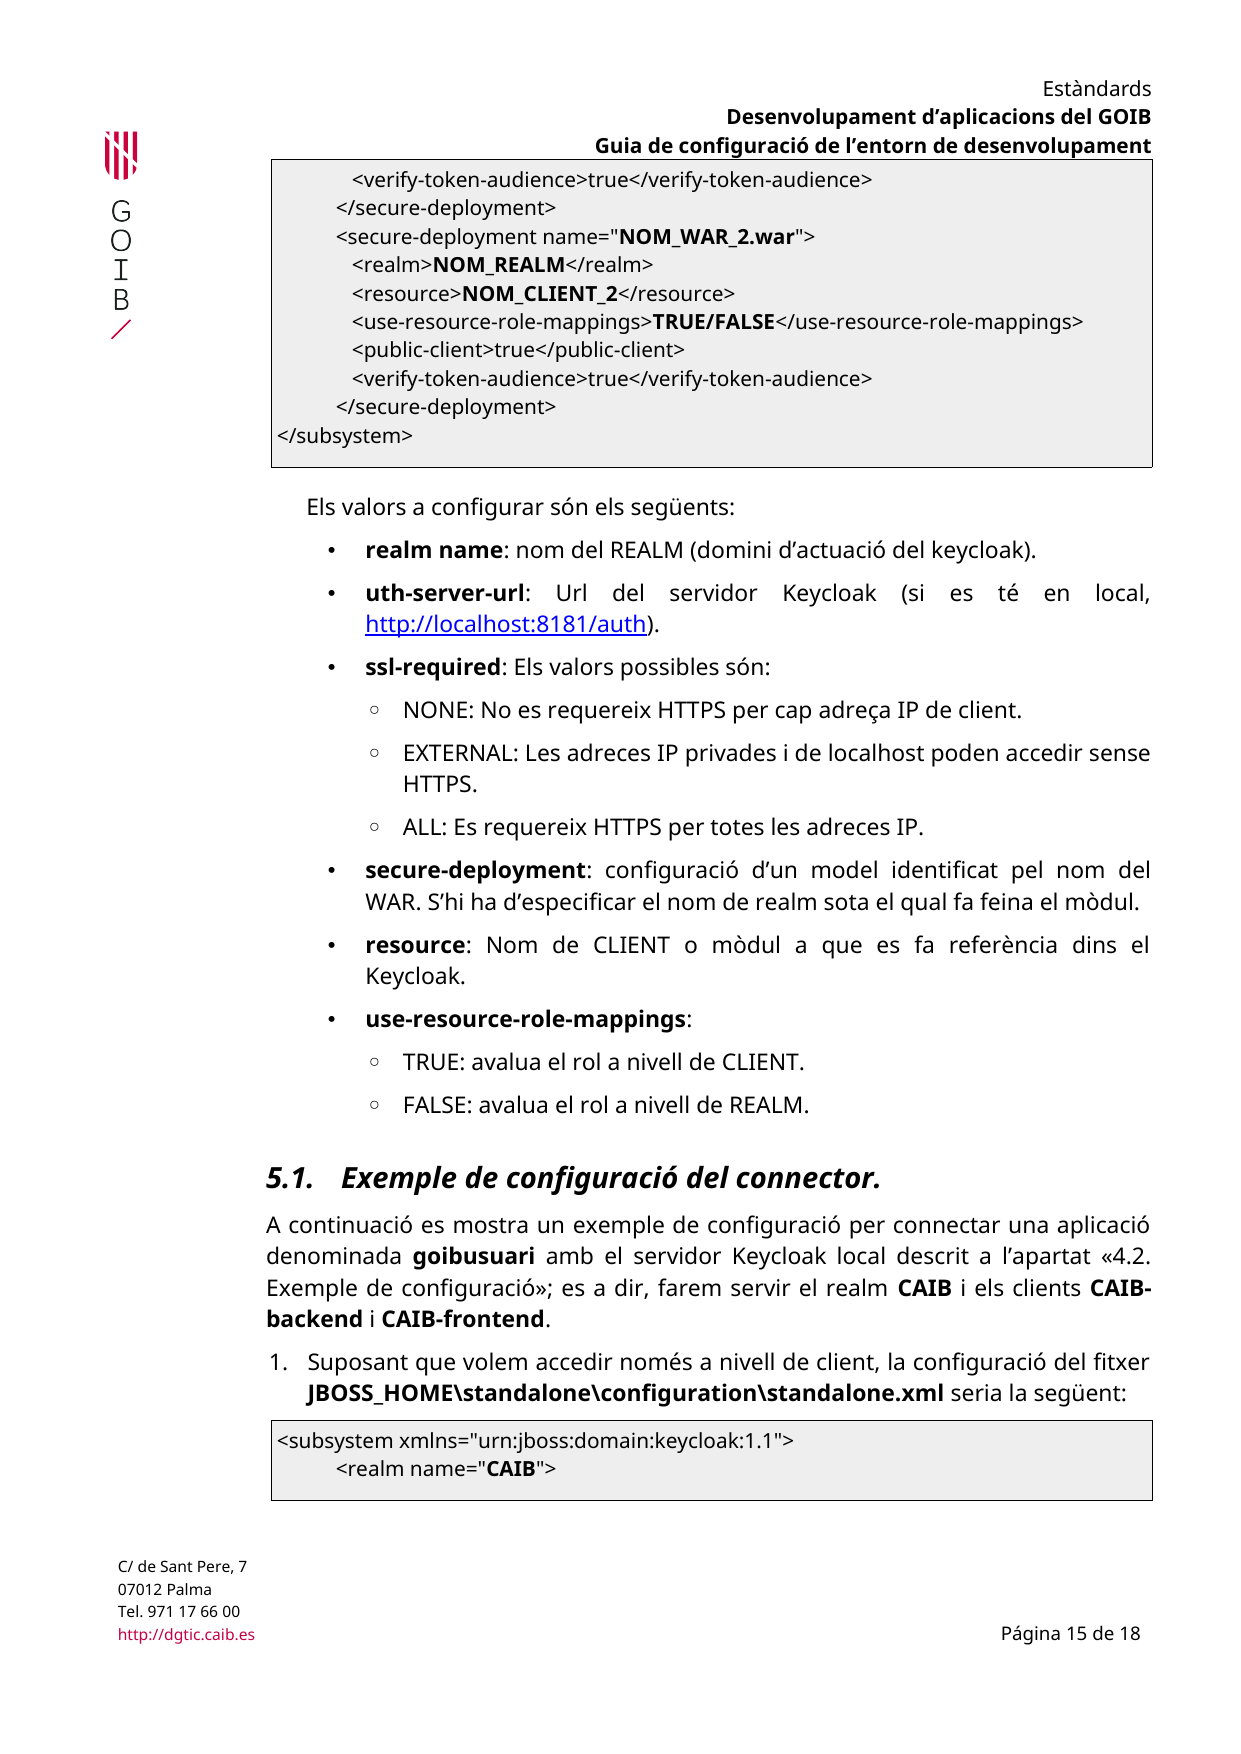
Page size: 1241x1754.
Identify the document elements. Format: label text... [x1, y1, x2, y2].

list Suposant que volem accedir només a nivell de client, la configuració del fitxer JBOSS_HOME\standalone\configuration\standalone.xml seria la següent: [269, 1346, 1152, 1408]
text A continuació es mostra un exemple de configuració per connectar una aplicació denominada goibusuari amb el servidor Keycloak local descrit a l’apartat «4.2. Exemple de configuració»; es a dir, farem servir el realm CAIB i els clients CAIB-backend i CAIB-frontend. [266, 1209, 1152, 1334]
list Els valors a configurar són els següents: [269, 491, 1152, 522]
list TRUE: avalua el rol a nivell de CLIENT. [365, 1046, 1152, 1077]
list uth-server-url: Url del servidor Keycloak (si es té en local, http://localhost:8181/auth). [328, 577, 1152, 639]
list resource: Nom de CLIENT o mòdul a que es fa referència dins el Keycloak. [328, 928, 1152, 991]
subtitle Exemple de configuració del connector. [266, 1157, 1152, 1197]
list ssl-required: Els valors possibles són: [328, 651, 1152, 682]
list secure-deployment: configuració d’un model identificat pel nom del WAR. S’hi ha d’especificar el nom de realm sota el qual fa feina el mòdul. [328, 854, 1152, 917]
table_header <subsystem xmlns="urn:jboss:domain:keycloak:1.1"> <realm name="CAIB"> [272, 1421, 1152, 1500]
list FALSE: avalua el rol a nivell de REALM. [365, 1089, 1152, 1120]
list realm name: nom del REALM (domini d’actuació del keycloak). [328, 534, 1152, 565]
list NONE: No es requereix HTTPS per cap adreça IP de client. [365, 694, 1152, 725]
list use-resource-role-mappings: [328, 1003, 1152, 1034]
list ALL: Es requereix HTTPS per totes les adreces IP. [365, 811, 1152, 842]
table_header <verify-token-audience>true</verify-token-audience> </secure-deployment> <secure-deployment name="NOM_WAR_2.war"> <realm>NOM_REALM</realm> <resource>NOM_CLIENT_2</resource> <use-resource-role-mappings>TRUE/FALSE</use-resource-role-mappings> <public-client>true</public-client> <verify-token-audience>true</verify-token-audience> </secure-deployment> </subsystem> [272, 160, 1152, 467]
list EXTERNAL: Les adreces IP privades i de localhost poden accedir sense HTTPS. [365, 737, 1152, 799]
picture [76, 108, 166, 370]
